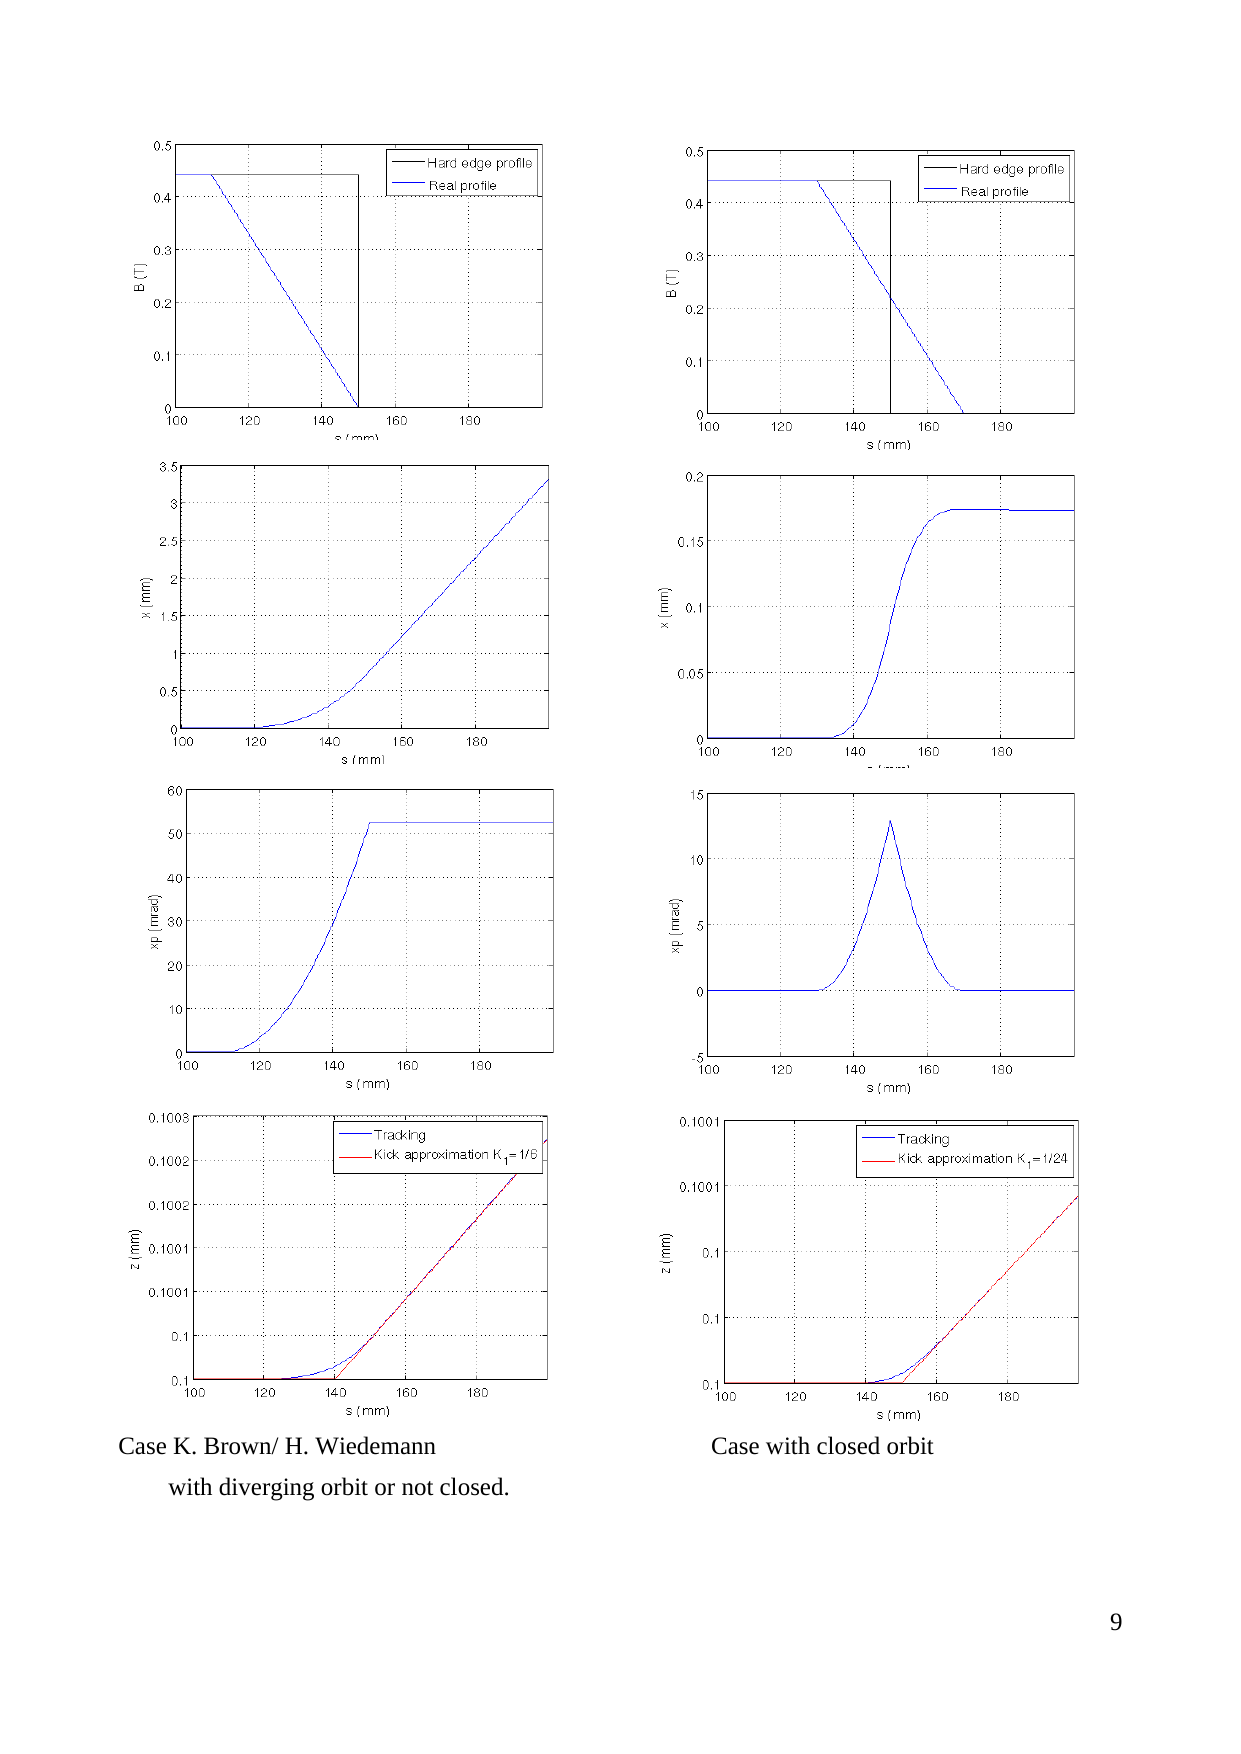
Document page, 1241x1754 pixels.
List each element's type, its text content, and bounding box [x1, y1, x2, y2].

text with diverging orbit or not closed. [118, 1473, 1122, 1500]
text Case K. Brown/ H. Wiedemann Case with closed orbit [118, 1405, 1122, 1460]
picture [113, 120, 597, 1090]
picture [645, 125, 1118, 1094]
picture [118, 1091, 591, 1417]
picture [649, 1095, 1122, 1421]
